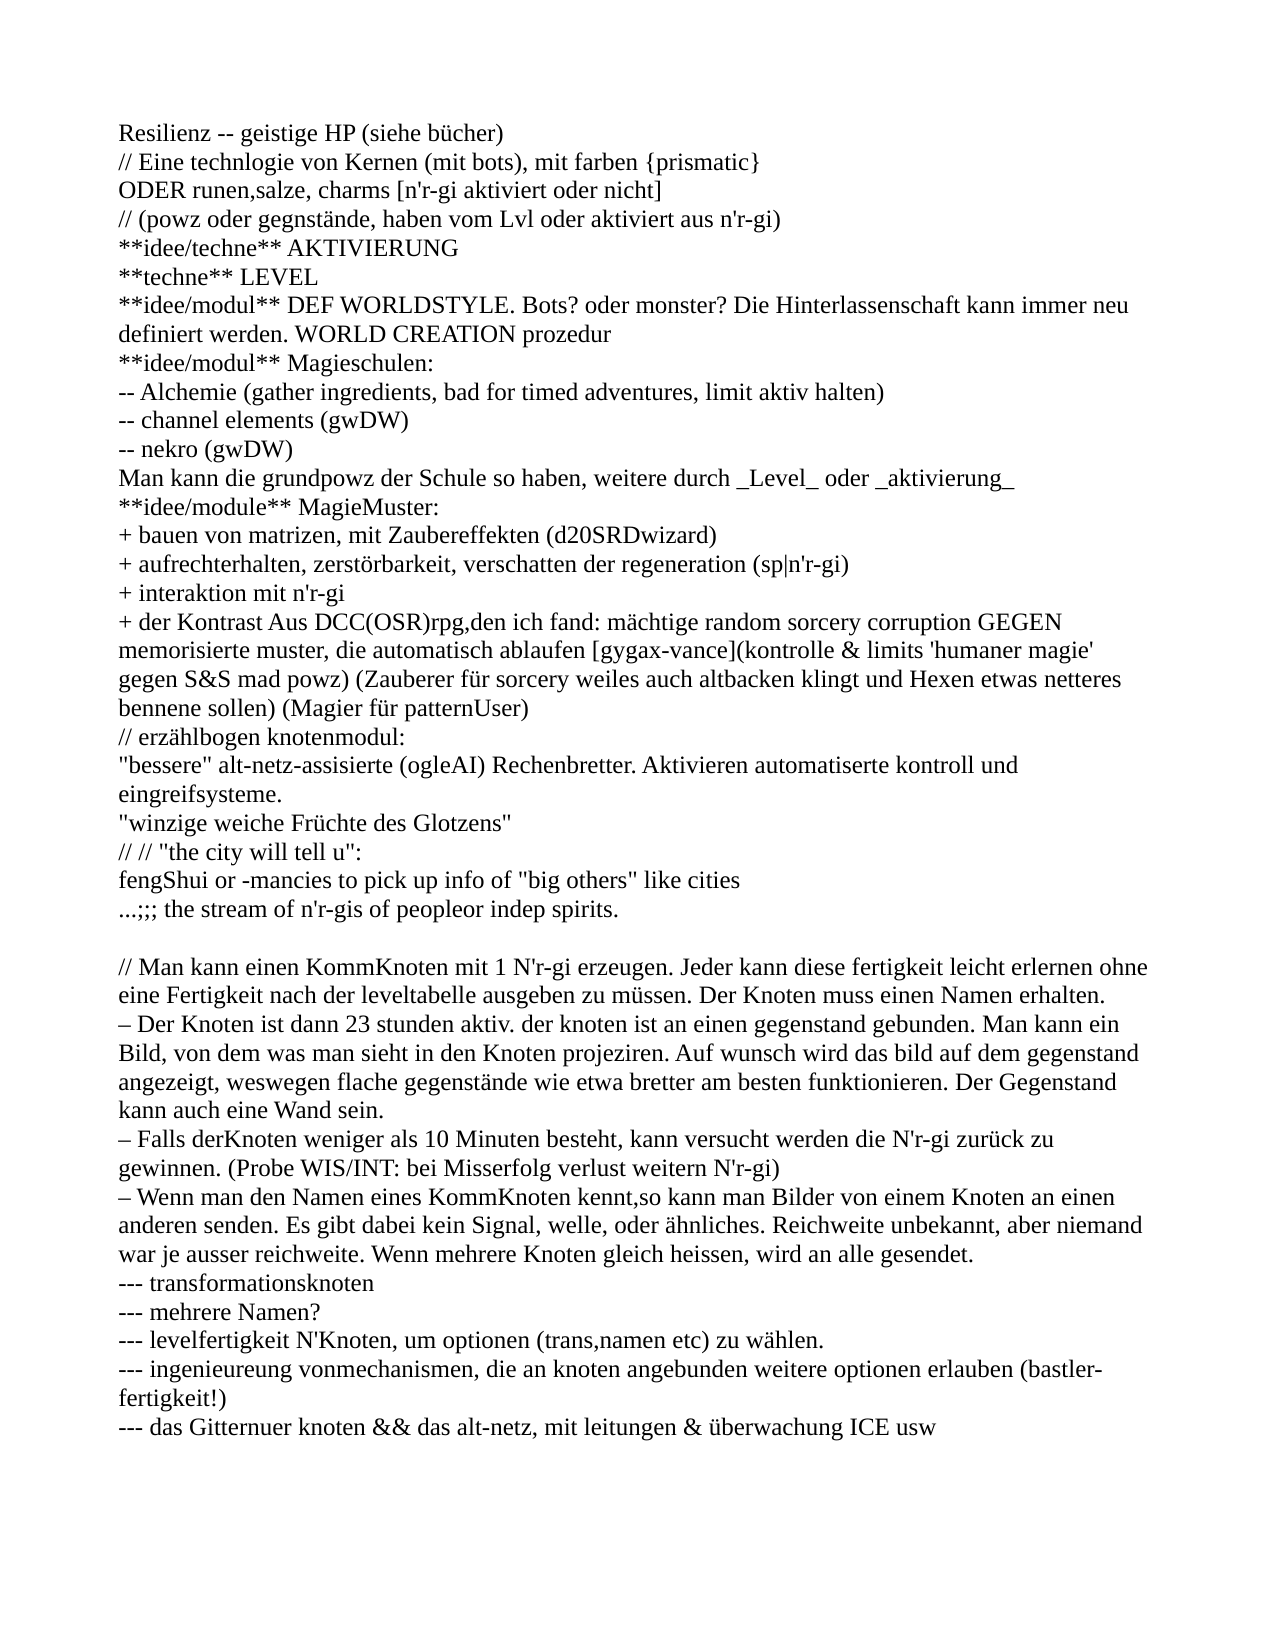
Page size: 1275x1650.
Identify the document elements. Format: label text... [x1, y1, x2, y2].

text // (powz oder gegnstände, haben vom Lvl oder aktiviert aus n'r-gi) [118, 204, 1157, 233]
text ...;;; the stream of n'r-gis of peopleor indep spirits. [118, 894, 1157, 923]
text // Eine technlogie von Kernen (mit bots), mit farben {prismatic} [118, 147, 1157, 176]
text **techne** LEVEL [118, 262, 1157, 291]
text // erzählbogen knotenmodul: [118, 722, 1157, 751]
text – Falls derKnoten weniger als 10 Minuten besteht, kann versucht werden die N'r-gi zurück zu gewinnen. (Probe WIS/INT: bei Misserfolg verlust weitern N'r-gi) [118, 1124, 1157, 1182]
text + der Kontrast Aus DCC(OSR)rpg,den ich fand: mächtige random sorcery corruption GEGEN memorisierte muster, die automatisch ablaufen [gygax-vance](kontrolle & limits 'humaner magie' gegen S&S mad powz) (Zauberer für sorcery weiles auch altbacken klingt und Hexen etwas netteres bennene sollen) (Magier für patternUser) [118, 607, 1157, 722]
text + bauen von matrizen, mit Zaubereffekten (d20SRDwizard) [118, 521, 1157, 549]
text fengShui or -mancies to pick up info of "big others" like cities [118, 866, 1157, 894]
text --- ingenieureung vonmechanismen, die an knoten angebunden weitere optionen erlauben (bastler-fertigkeit!) [118, 1354, 1157, 1412]
text Man kann die grundpowz der Schule so haben, weitere durch _Level_ oder _aktivierung_ [118, 463, 1157, 492]
text ODER runen,salze, charms [n'r-gi aktiviert oder nicht] [118, 176, 1157, 204]
text "bessere" alt-netz-assisierte (ogleAI) Rechenbretter. Aktivieren automatiserte kontroll und eingreifsysteme. [118, 751, 1157, 808]
text + aufrechterhalten, zerstörbarkeit, verschatten der regeneration (sp|n'r-gi) [118, 549, 1157, 578]
text --- levelfertigkeit N'Knoten, um optionen (trans,namen etc) zu wählen. [118, 1326, 1157, 1354]
text --- das Gitternuer knoten && das alt-netz, mit leitungen & überwachung ICE usw [118, 1412, 1157, 1441]
text // // "the city will tell u": [118, 837, 1157, 866]
text --- mehrere Namen? [118, 1297, 1157, 1326]
text – Wenn man den Namen eines KommKnoten kennt,so kann man Bilder von einem Knoten an einen anderen senden. Es gibt dabei kein Signal, welle, oder ähnliches. Reichweite unbekannt, aber niemand war je ausser reichweite. Wenn mehrere Knoten gleich heissen, wird an alle gesendet. [118, 1182, 1157, 1268]
text -- channel elements (gwDW) [118, 406, 1157, 434]
text // Man kann einen KommKnoten mit 1 N'r-gi erzeugen. Jeder kann diese fertigkeit leicht erlernen ohne eine Fertigkeit nach der leveltabelle ausgeben zu müssen. Der Knoten muss einen Namen erhalten. [118, 952, 1157, 1009]
text **idee/module** MagieMuster: [118, 492, 1157, 521]
text **idee/modul** Magieschulen: [118, 348, 1157, 377]
text --- transformationsknoten [118, 1268, 1157, 1297]
text **idee/techne** AKTIVIERUNG [118, 233, 1157, 262]
text -- nekro (gwDW) [118, 434, 1157, 463]
text – Der Knoten ist dann 23 stunden aktiv. der knoten ist an einen gegenstand gebunden. Man kann ein Bild, von dem was man sieht in den Knoten projeziren. Auf wunsch wird das bild auf dem gegenstand angezeigt, weswegen flache gegenstände wie etwa bretter am besten funktionieren. Der Gegenstand kann auch eine Wand sein. [118, 1009, 1157, 1124]
text -- Alchemie (gather ingredients, bad for timed adventures, limit aktiv halten) [118, 377, 1157, 406]
text + interaktion mit n'r-gi [118, 578, 1157, 607]
text "winzige weiche Früchte des Glotzens" [118, 808, 1157, 837]
text Resilienz -- geistige HP (siehe bücher) [118, 118, 1157, 147]
text **idee/modul** DEF WORLDSTYLE. Bots? oder monster? Die Hinterlassenschaft kann immer neu definiert werden. WORLD CREATION prozedur [118, 291, 1157, 348]
